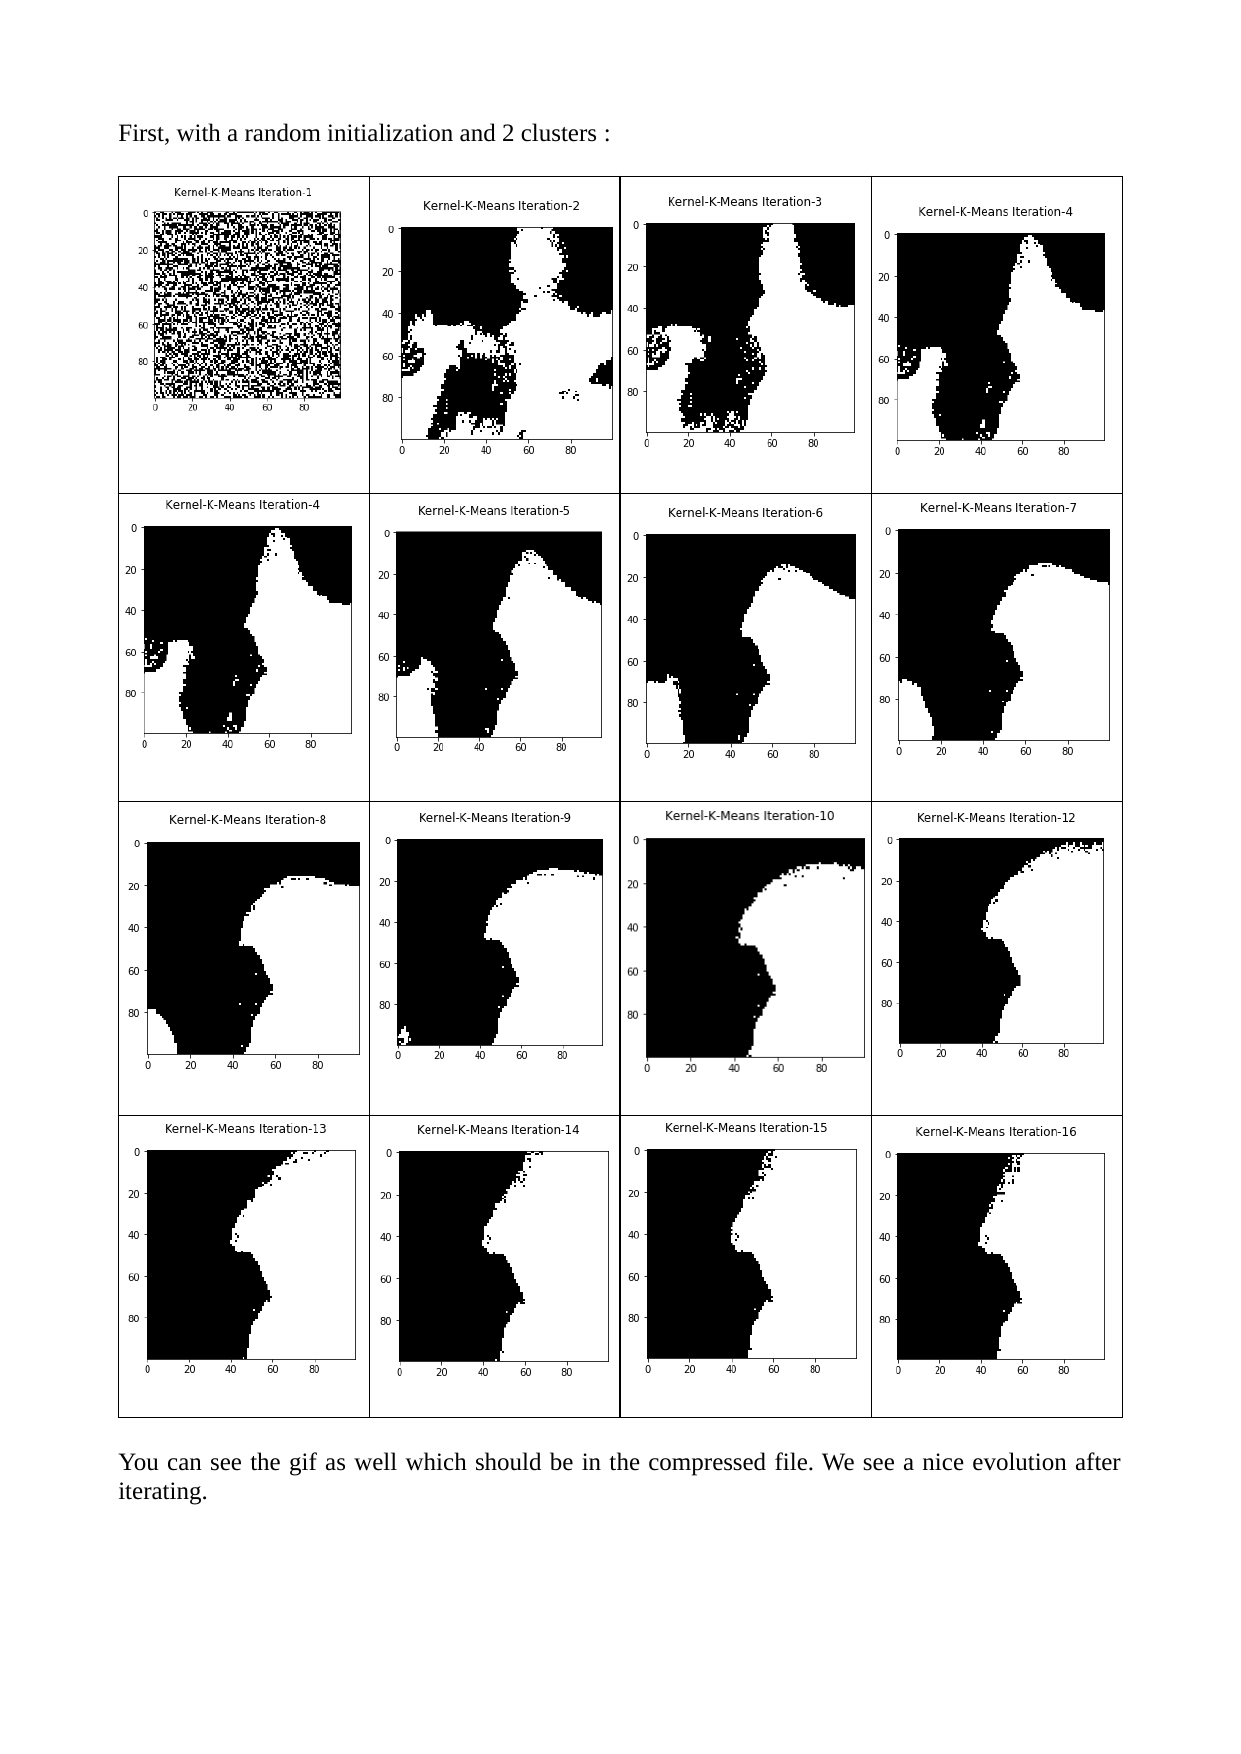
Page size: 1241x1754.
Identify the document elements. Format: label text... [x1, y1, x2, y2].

picture [624, 195, 865, 451]
table_cell [119, 494, 369, 801]
picture [374, 499, 615, 759]
picture [123, 499, 364, 751]
table_cell [872, 1116, 1122, 1417]
table_header [872, 177, 1122, 492]
text First, with a random initialization and 2 clusters : [118, 118, 1122, 147]
picture [876, 1121, 1117, 1377]
picture [876, 807, 1117, 1064]
picture [374, 807, 615, 1064]
picture [625, 807, 866, 1081]
picture [625, 1121, 866, 1379]
table_cell [872, 494, 1122, 801]
picture [123, 807, 364, 1077]
table_cell [621, 802, 871, 1114]
picture [374, 1121, 615, 1379]
table_cell [119, 1116, 369, 1417]
picture [876, 499, 1117, 759]
table_cell [370, 1116, 619, 1417]
table_cell [621, 494, 871, 801]
table_header [370, 177, 619, 492]
picture [379, 193, 619, 458]
table_header [119, 177, 369, 492]
table_cell [872, 802, 1122, 1114]
table_cell [621, 1116, 871, 1417]
picture [123, 182, 364, 416]
table_cell [370, 802, 619, 1114]
picture [876, 206, 1117, 458]
text You can see the gif as well which should be in the compressed file. We see a nice evolution after iterating. [118, 1447, 1122, 1504]
table_cell [119, 802, 369, 1114]
table_cell [370, 494, 619, 801]
picture [625, 499, 866, 767]
picture [123, 1121, 364, 1383]
table_header [621, 177, 871, 492]
